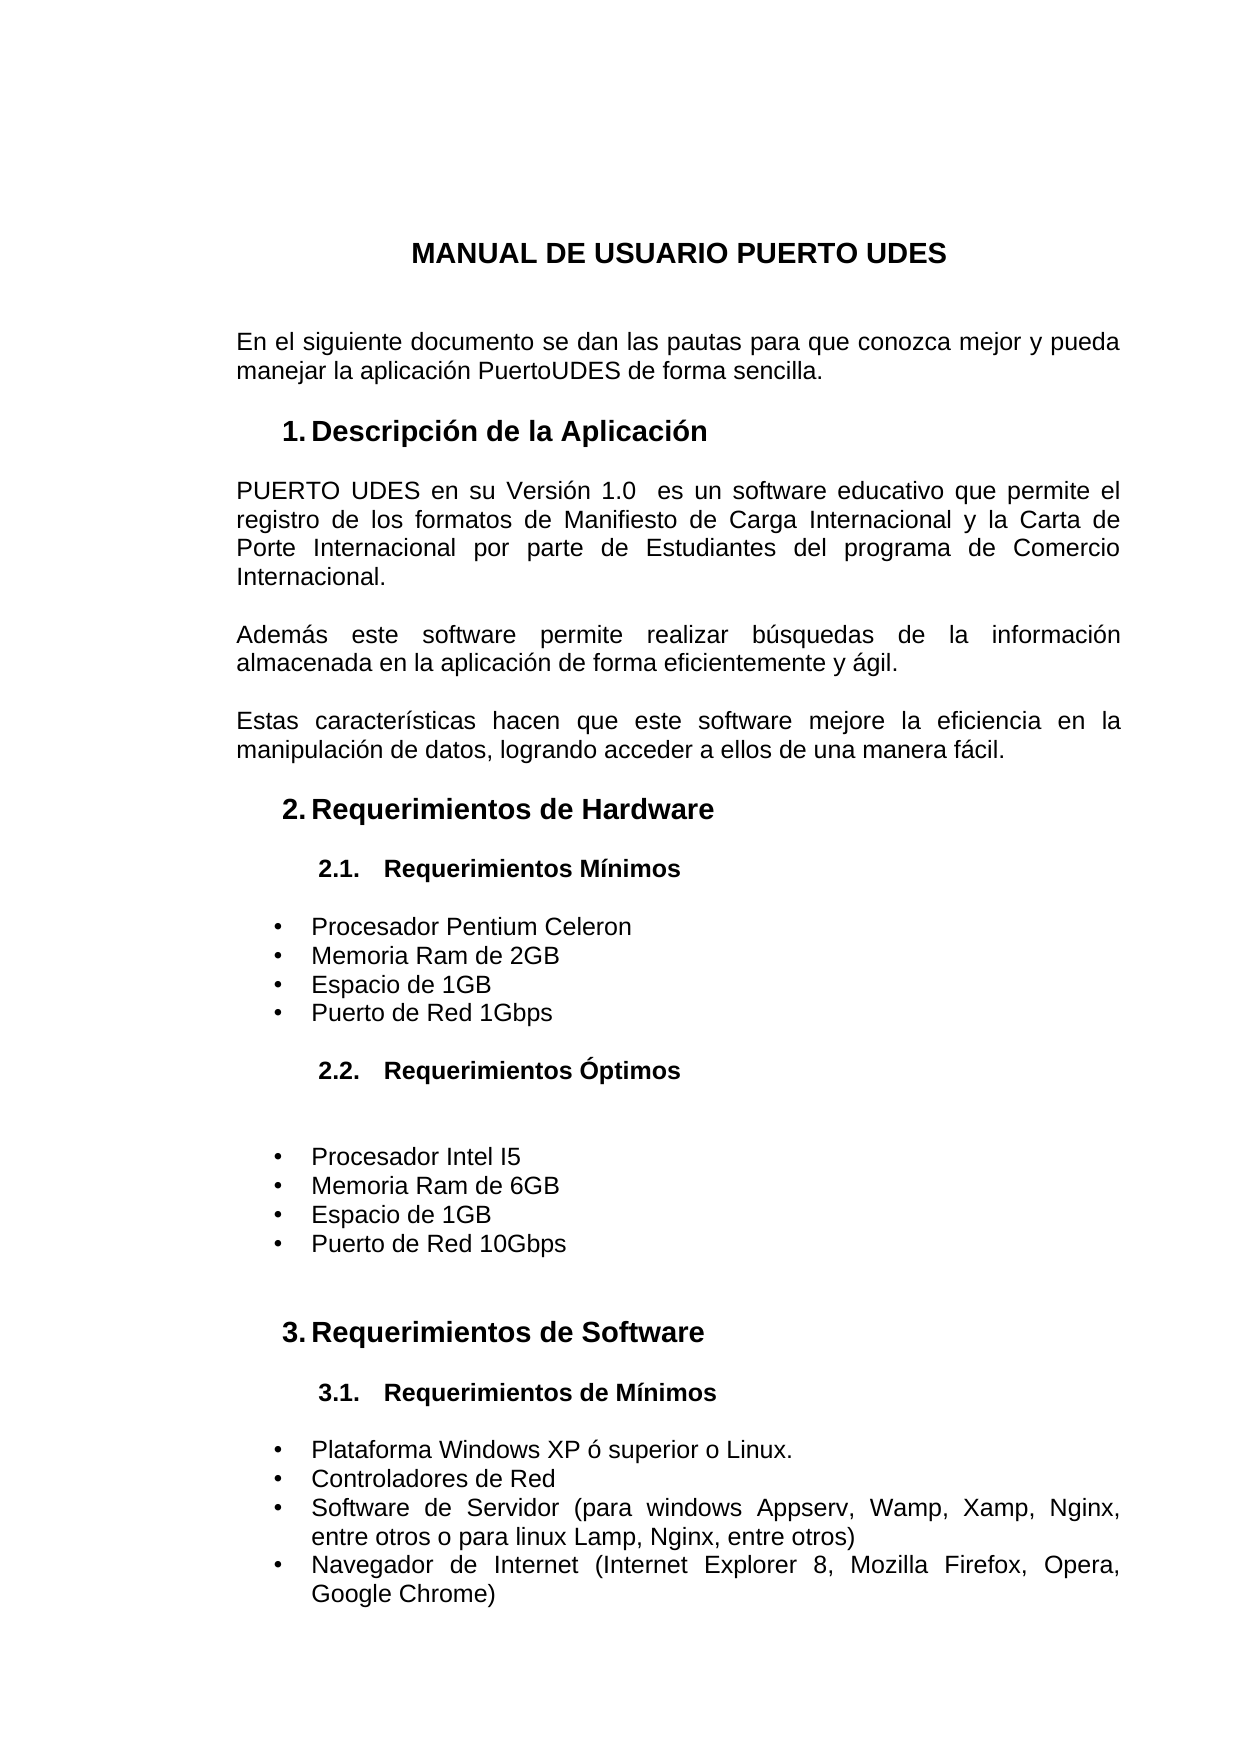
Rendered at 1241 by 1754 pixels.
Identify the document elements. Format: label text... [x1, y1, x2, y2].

list Espacio de 1GB [274, 1200, 1122, 1229]
list Requerimientos Mínimos [311, 854, 1122, 883]
list Descripción de la Aplicación [274, 413, 1122, 447]
list Memoria Ram de 6GB [274, 1171, 1122, 1200]
list Requerimientos Óptimos [311, 1056, 1122, 1085]
list Software de Servidor (para windows Appserv, Wamp, Xamp, Nginx, entre otros o para linux Lamp, Nginx, entre otros) [274, 1493, 1122, 1550]
list Controladores de Red [274, 1464, 1122, 1493]
list Puerto de Red 10Gbps [274, 1229, 1122, 1258]
text En el siguiente documento se dan las pautas para que conozca mejor y pueda manejar la aplicación PuertoUDES de forma sencilla. [236, 327, 1122, 385]
list Puerto de Red 1Gbps [274, 998, 1122, 1027]
list Espacio de 1GB [274, 969, 1122, 998]
list Requerimientos de Mínimos [311, 1377, 1122, 1406]
text PUERTO UDES en su Versión 1.0 es un software educativo que permite el registro de los formatos de Manifiesto de Carga Internacional y la Carta de Porte Internacional por parte de Estudiantes del programa de Comercio Internacional. [236, 476, 1122, 591]
list Requerimientos de Software [274, 1315, 1122, 1349]
text Además este software permite realizar búsquedas de la información almacenada en la aplicación de forma eficientemente y ágil. [236, 619, 1122, 677]
list Procesador Intel I5 [274, 1142, 1122, 1171]
list Memoria Ram de 2GB [274, 941, 1122, 969]
text MANUAL DE USUARIO PUERTO UDES [236, 236, 1122, 270]
text Estas características hacen que este software mejore la eficiencia en la manipulación de datos, logrando acceder a ellos de una manera fácil. [236, 706, 1122, 763]
list Plataforma Windows XP ó superior o Linux. [274, 1435, 1122, 1464]
list Requerimientos de Hardware [274, 792, 1122, 826]
list Procesador Pentium Celeron [274, 912, 1122, 941]
list Navegador de Internet (Internet Explorer 8, Mozilla Firefox, Opera, Google Chrome) [274, 1550, 1122, 1608]
